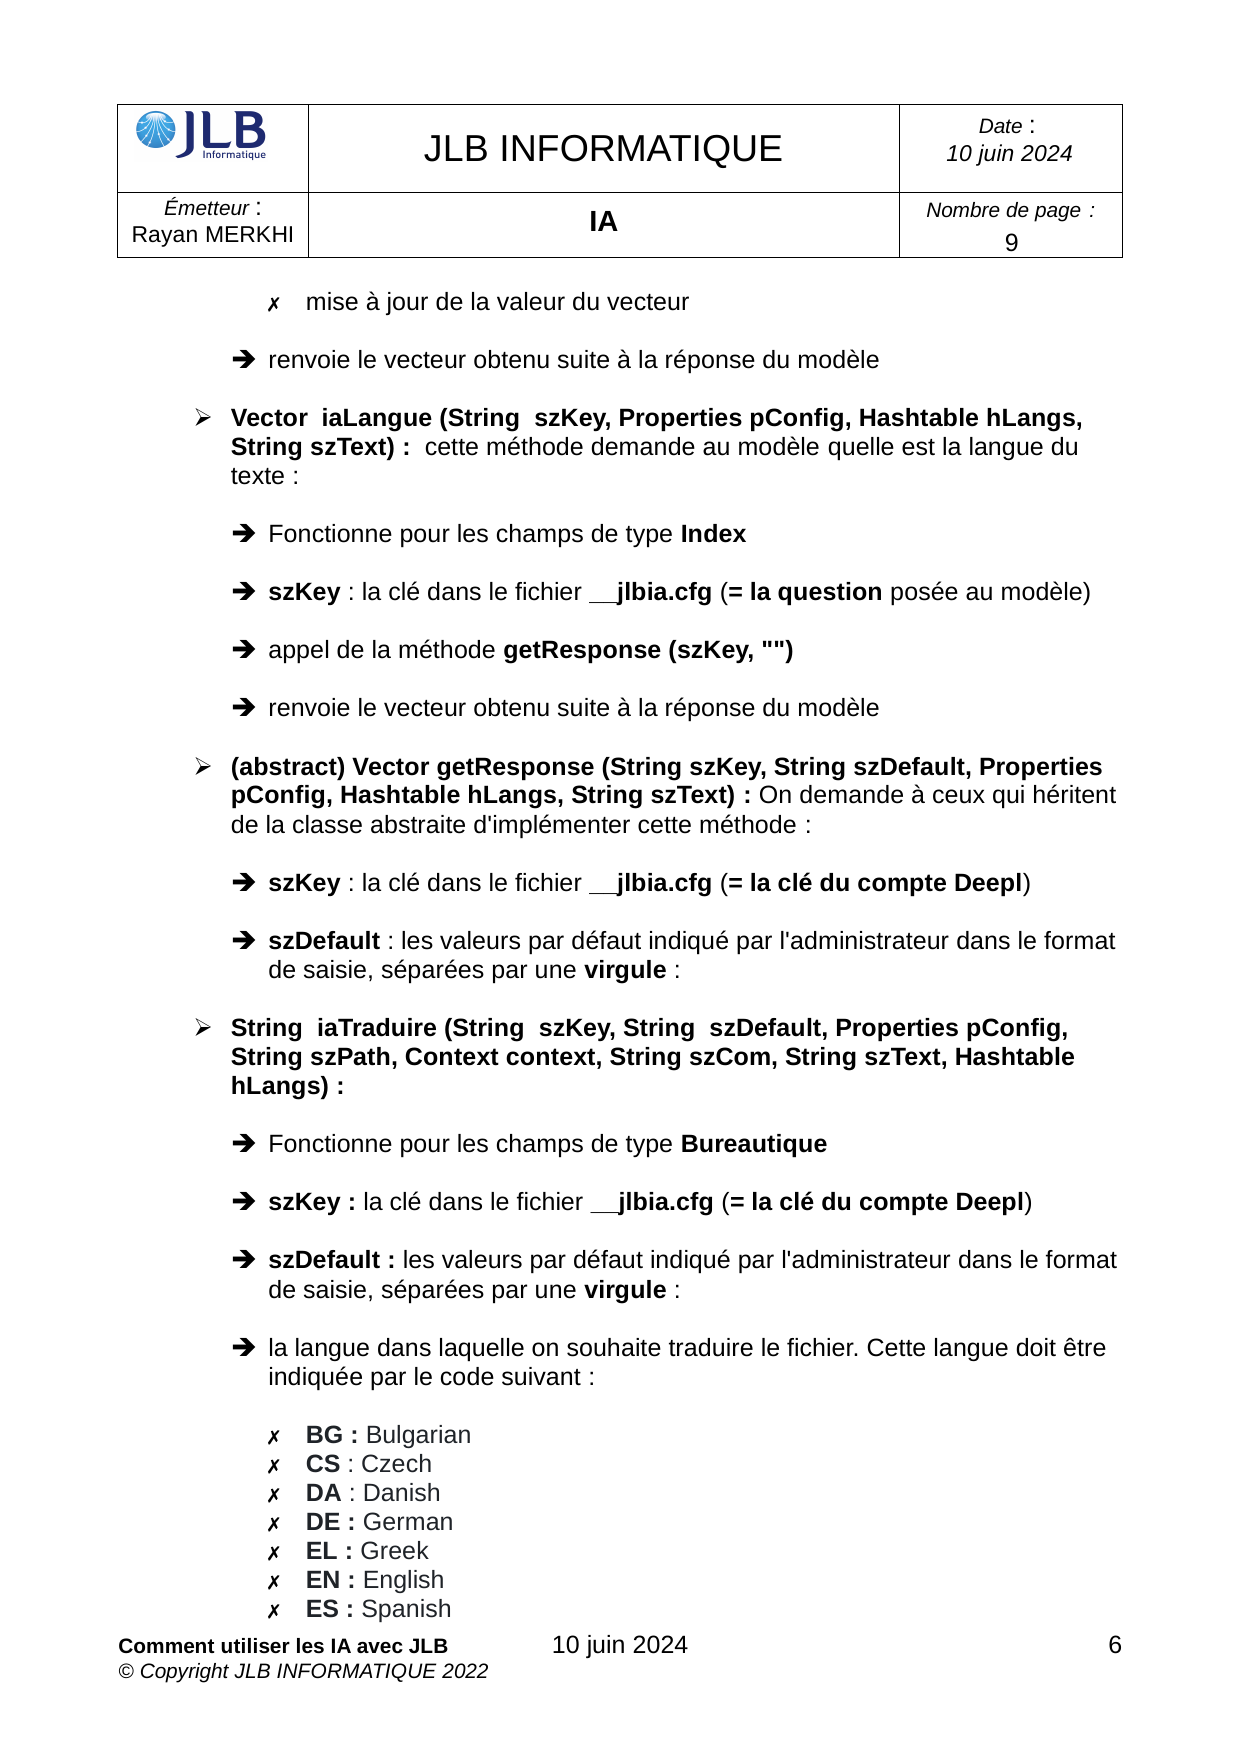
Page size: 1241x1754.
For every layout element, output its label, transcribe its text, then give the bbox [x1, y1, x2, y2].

list szKey : la clé dans le fichier __jlbia.cfg (= la question posée au modèle) [231, 577, 1122, 606]
list Fonctionne pour les champs de type Index [231, 519, 1122, 548]
list EL : Greek [268, 1536, 1122, 1565]
list DA : Danish [268, 1478, 1122, 1507]
list EN : English [268, 1565, 1122, 1594]
list renvoie le vecteur obtenu suite à la réponse du modèle [231, 693, 1122, 722]
list szDefault : les valeurs par défaut indiqué par l'administrateur dans le format de saisie, séparées par une virgule : [231, 926, 1122, 984]
list String iaTraduire (String szKey, String szDefault, Properties pConfig, String szPath, Context context, String szCom, String szText, Hashtable hLangs) : [193, 1013, 1122, 1100]
list ES : Spanish [268, 1594, 1122, 1623]
list szKey : la clé dans le fichier __jlbia.cfg (= la clé du compte Deepl) [231, 1187, 1122, 1216]
list appel de la méthode getResponse (szKey, "") [231, 635, 1122, 664]
picture [134, 108, 268, 162]
list (abstract) Vector getResponse (String szKey, String szDefault, Properties pConfig, Hashtable hLangs, String szText) : On demande à ceux qui héritent de la classe abstraite d'implémenter cette méthode : [193, 751, 1122, 838]
list DE : German [268, 1507, 1122, 1536]
list CS : Czech [268, 1449, 1122, 1478]
list renvoie le vecteur obtenu suite à la réponse du modèle [231, 344, 1122, 373]
list szDefault : les valeurs par défaut indiqué par l'administrateur dans le format de saisie, séparées par une virgule : [231, 1245, 1122, 1303]
list la langue dans laquelle on souhaite traduire le fichier. Cette langue doit être indiquée par le code suivant : [231, 1333, 1122, 1391]
list mise à jour de la valeur du vecteur [268, 286, 1122, 315]
list Fonctionne pour les champs de type Bureautique [231, 1129, 1122, 1158]
list BG : Bulgarian [268, 1420, 1122, 1449]
list szKey : la clé dans le fichier __jlbia.cfg (= la clé du compte Deepl) [231, 868, 1122, 897]
list Vector iaLangue (String szKey, Properties pConfig, Hashtable hLangs, String szText) : cette méthode demande au modèle quelle est la langue du texte : [193, 403, 1122, 490]
